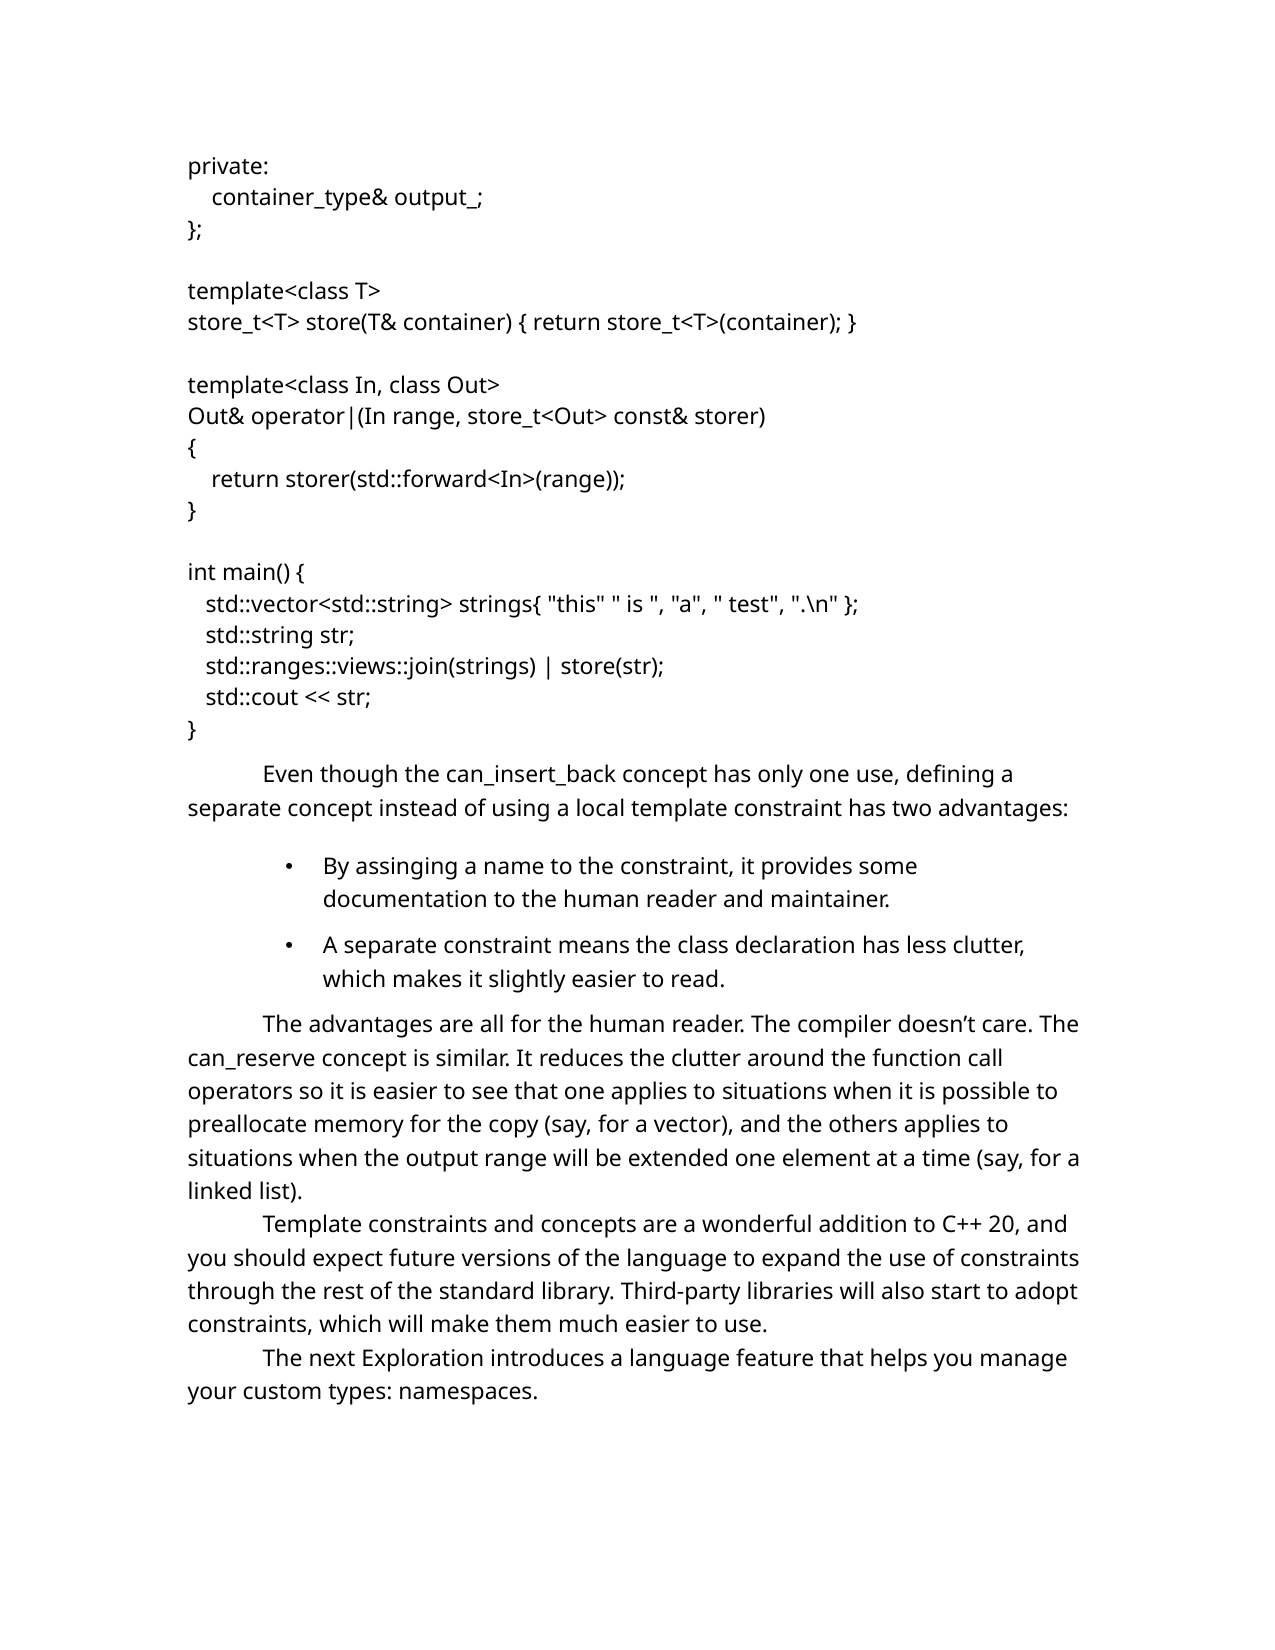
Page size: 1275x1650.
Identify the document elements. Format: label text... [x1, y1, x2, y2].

text The next Exploration introduces a language feature that helps you manage your custom types: namespaces. [187, 1339, 1087, 1406]
text The advantages are all for the human reader. The compiler doesn’t care. The can_reserve concept is similar. It reduces the clutter around the function call operators so it is easier to see that one applies to situations when it is possible to preallocate memory for the copy (say, for a vector), and the others applies to situations when the output range will be extended one element at a time (say, for a linked list). [187, 1006, 1087, 1206]
text Even though the can_insert_back concept has only one use, defining a separate concept instead of using a local template constraint has two advantages: [187, 756, 1087, 823]
text container_type& output_; [187, 181, 1087, 212]
text std::string str; [187, 619, 1087, 650]
text store_t<T> store(T& container) { return store_t<T>(container); } [187, 306, 1087, 337]
text return storer(std::forward<In>(range)); [187, 462, 1087, 494]
text { [187, 431, 1087, 462]
text }; [187, 212, 1087, 244]
list By assinging a name to the constraint, it provides some documentation to the human reader and maintainer. [285, 848, 1087, 914]
text } [187, 494, 1087, 525]
text template<class In, class Out> [187, 369, 1087, 400]
text } [187, 712, 1087, 744]
text private: [187, 150, 1087, 181]
text std::cout << str; [187, 681, 1087, 712]
text std::vector<std::string> strings{ "this" " is ", "a", " test", ".\n" }; [187, 587, 1087, 619]
text std::ranges::views::join(strings) | store(str); [187, 650, 1087, 681]
text Out& operator|(In range, store_t<Out> const& storer) [187, 400, 1087, 431]
list A separate constraint means the class declaration has less clutter, which makes it slightly easier to read. [285, 927, 1087, 994]
text template<class T> [187, 275, 1087, 306]
text Template constraints and concepts are a wonderful addition to C++ 20, and you should expect future versions of the language to expand the use of constraints through the rest of the standard library. Third-party libraries will also start to adopt constraints, which will make them much easier to use. [187, 1206, 1087, 1339]
text int main() { [187, 556, 1087, 587]
